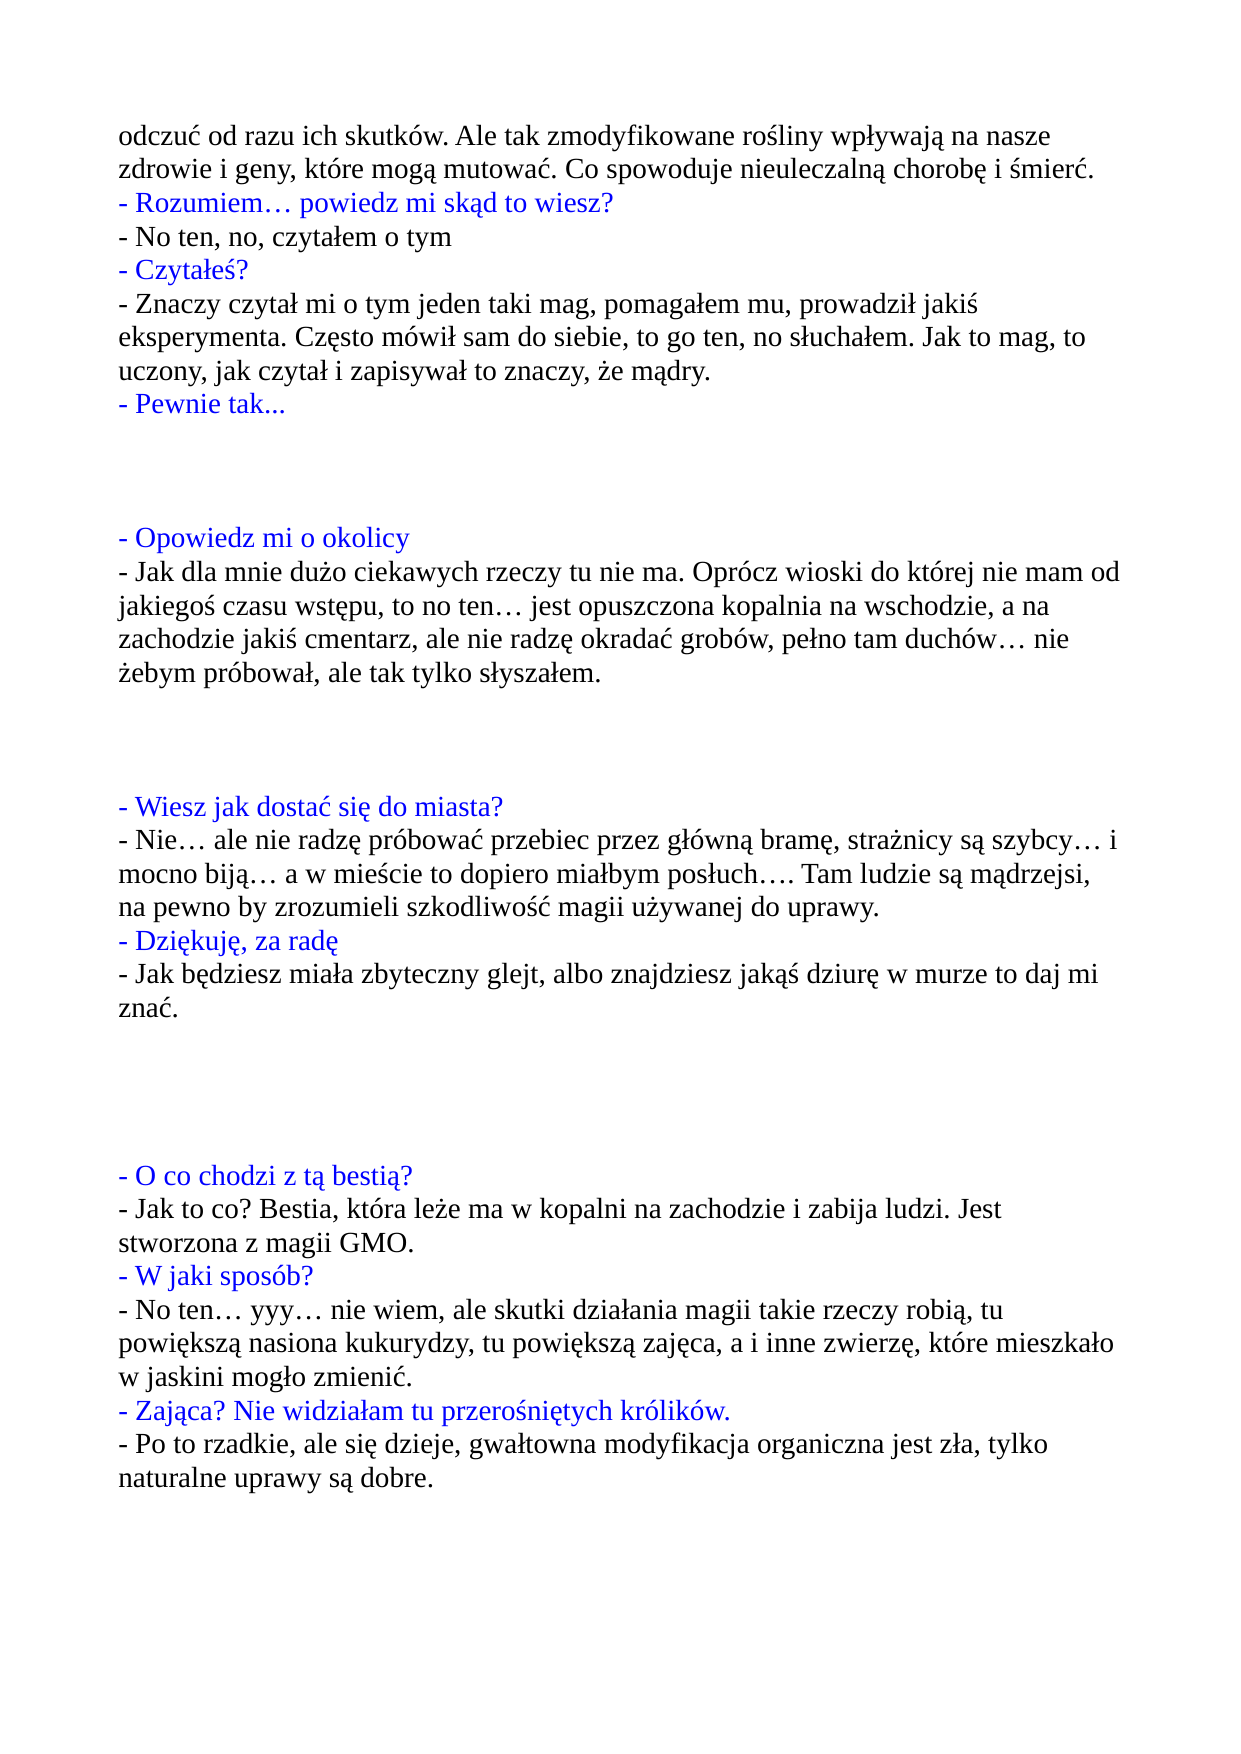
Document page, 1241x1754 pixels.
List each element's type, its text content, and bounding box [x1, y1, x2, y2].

text - Nie… ale nie radzę próbować przebiec przez główną bramę, strażnicy są szybcy… i mocno biją… a w mieście to dopiero miałbym posłuch…. Tam ludzie są mądrzejsi, na pewno by zrozumieli szkodliwość magii używanej do uprawy. [118, 822, 1122, 923]
text - Czytałeś? [118, 252, 1122, 286]
text - Jak dla mnie dużo ciekawych rzeczy tu nie ma. Oprócz wioski do której nie mam od jakiegoś czasu wstępu, to no ten… jest opuszczona kopalnia na wschodzie, a na zachodzie jakiś cmentarz, ale nie radzę okradać grobów, pełno tam duchów… nie żebym próbował, ale tak tylko słyszałem. [118, 554, 1122, 688]
text - Jak będziesz miała zbyteczny glejt, albo znajdziesz jakąś dziurę w murze to daj mi znać. [118, 957, 1122, 1024]
text - Opowiedz mi o okolicy [118, 521, 1122, 554]
text - O co chodzi z tą bestią? [118, 1158, 1122, 1191]
text - Wiesz jak dostać się do miasta? [118, 789, 1122, 822]
text - Po to rzadkie, ale się dzieje, gwałtowna modyfikacja organiczna jest zła, tylko naturalne uprawy są dobre. [118, 1426, 1122, 1493]
text - No ten… yyy… nie wiem, ale skutki działania magii takie rzeczy robią, tu powiększą nasiona kukurydzy, tu powiększą zajęca, a i inne zwierzę, które mieszkało w jaskini mogło zmienić. [118, 1292, 1122, 1393]
text - No ten, no, czytałem o tym [118, 219, 1122, 252]
text - Zająca? Nie widziałam tu przerośniętych królików. [118, 1393, 1122, 1426]
text - Jak to co? Bestia, która leże ma w kopalni na zachodzie i zabija ludzi. Jest stworzona z magii GMO. [118, 1191, 1122, 1258]
text odczuć od razu ich skutków. Ale tak zmodyfikowane rośliny wpływają na nasze zdrowie i geny, które mogą mutować. Co spowoduje nieuleczalną chorobę i śmierć. [118, 118, 1122, 185]
text - Pewnie tak... [118, 386, 1122, 420]
text - Dziękuję, za radę [118, 923, 1122, 957]
text - Znaczy czytał mi o tym jeden taki mag, pomagałem mu, prowadził jakiś eksperymenta. Często mówił sam do siebie, to go ten, no słuchałem. Jak to mag, to uczony, jak czytał i zapisywał to znaczy, że mądry. [118, 286, 1122, 386]
text - W jaki sposób? [118, 1258, 1122, 1292]
text - Rozumiem… powiedz mi skąd to wiesz? [118, 185, 1122, 219]
